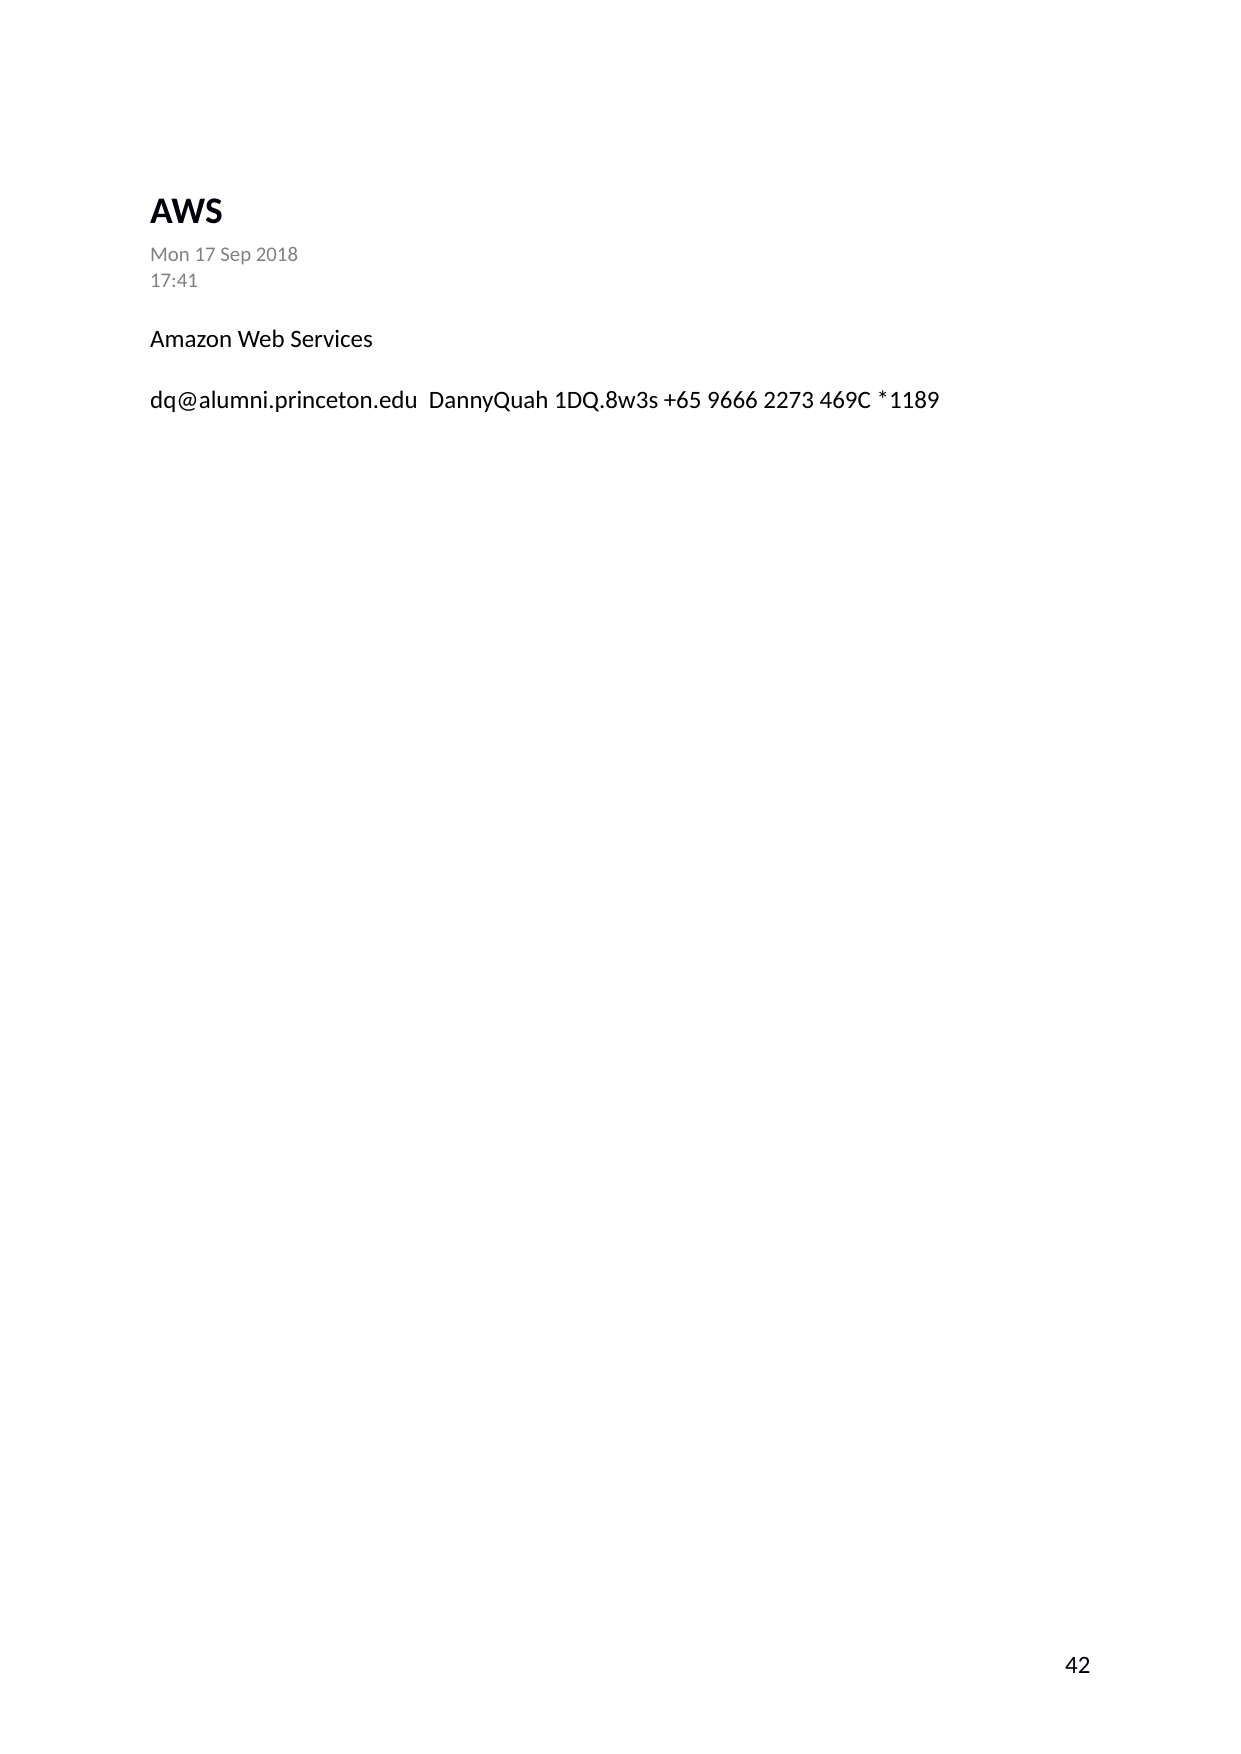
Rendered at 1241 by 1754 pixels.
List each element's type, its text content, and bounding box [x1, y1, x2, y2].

subtitle AWS [150, 187, 1090, 233]
text 17:41 [150, 267, 1090, 292]
text dq@alumni.princeton.edu DannyQuah 1DQ.8w3s +65 9666 2273 469C *1189 [150, 384, 1090, 414]
text Mon 17 Sep 2018 [150, 242, 1090, 267]
text Amazon Web Services [150, 323, 1090, 353]
